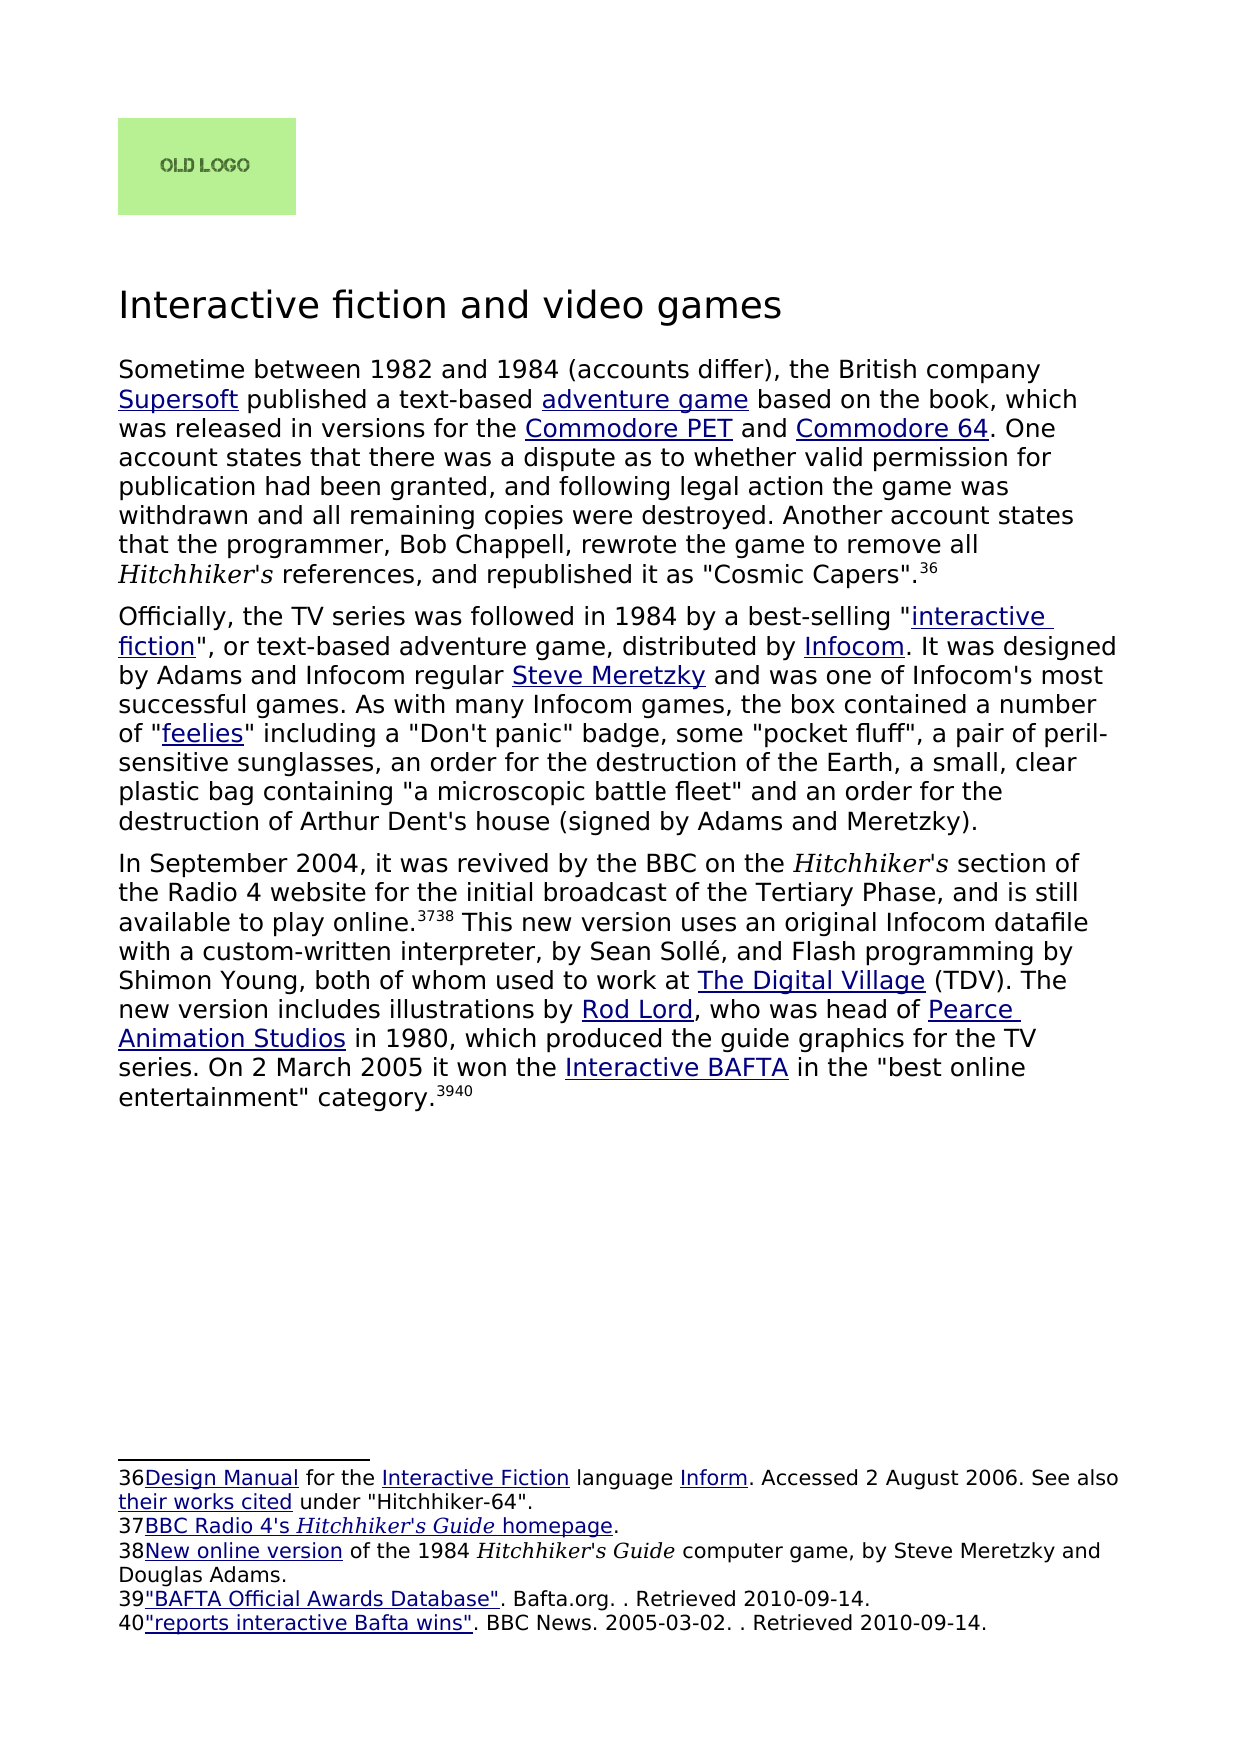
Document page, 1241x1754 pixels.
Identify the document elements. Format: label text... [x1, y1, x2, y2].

text New online version of the 1984 Hitchhiker's Guide computer game, by Steve Meretzky and Douglas Adams. [118, 1539, 1122, 1587]
text "BAFTA Official Awards Database". Bafta.org. . Retrieved 2010-09-14. [118, 1587, 1122, 1611]
subtitle Interactive fiction and video games [118, 283, 1122, 327]
text Design Manual for the Interactive Fiction language Inform. Accessed 2 August 2006. See also their works cited under "Hitchhiker-64". [118, 1466, 1122, 1514]
picture [118, 118, 296, 215]
text Officially, the TV series was followed in 1984 by a best-selling "interactive fiction", or text-based adventure game, distributed by Infocom. It was designed by Adams and Infocom regular Steve Meretzky and was one of Infocom's most successful games. As with many Infocom games, the box contained a number of "feelies" including a "Don't panic" badge, some "pocket fluff", a pair of peril-sensitive sunglasses, an order for the destruction of the Earth, a small, clear plastic bag containing "a microscopic battle fleet" and an order for the destruction of Arthur Dent's house (signed by Adams and Meretzky). [118, 602, 1122, 836]
text Sometime between 1982 and 1984 (accounts differ), the British company Supersoft published a text-based adventure game based on the book, which was released in versions for the Commodore PET and Commodore 64. One account states that there was a dispute as to whether valid permission for publication had been granted, and following legal action the game was withdrawn and all remaining copies were destroyed. Another account states that the programmer, Bob Chappell, rewrote the game to remove all Hitchhiker's references, and republished it as "Cosmic Capers". [118, 356, 1122, 589]
text In September 2004, it was revived by the BBC on the Hitchhiker's section of the Radio 4 website for the initial broadcast of the Tertiary Phase, and is still available to play online. This new version uses an original Infocom datafile with a custom-written interpreter, by Sean Sollé, and Flash programming by Shimon Young, both of whom used to work at The Digital Village (TDV). The new version includes illustrations by Rod Lord, who was head of Pearce Animation Studios in 1980, which produced the guide graphics for the TV series. On 2 March 2005 it won the Interactive BAFTA in the "best online entertainment" category. [118, 849, 1122, 1112]
text "reports interactive Bafta wins". BBC News. 2005-03-02. . Retrieved 2010-09-14. [118, 1611, 1122, 1636]
text BBC Radio 4's Hitchhiker's Guide homepage. [118, 1514, 1122, 1539]
